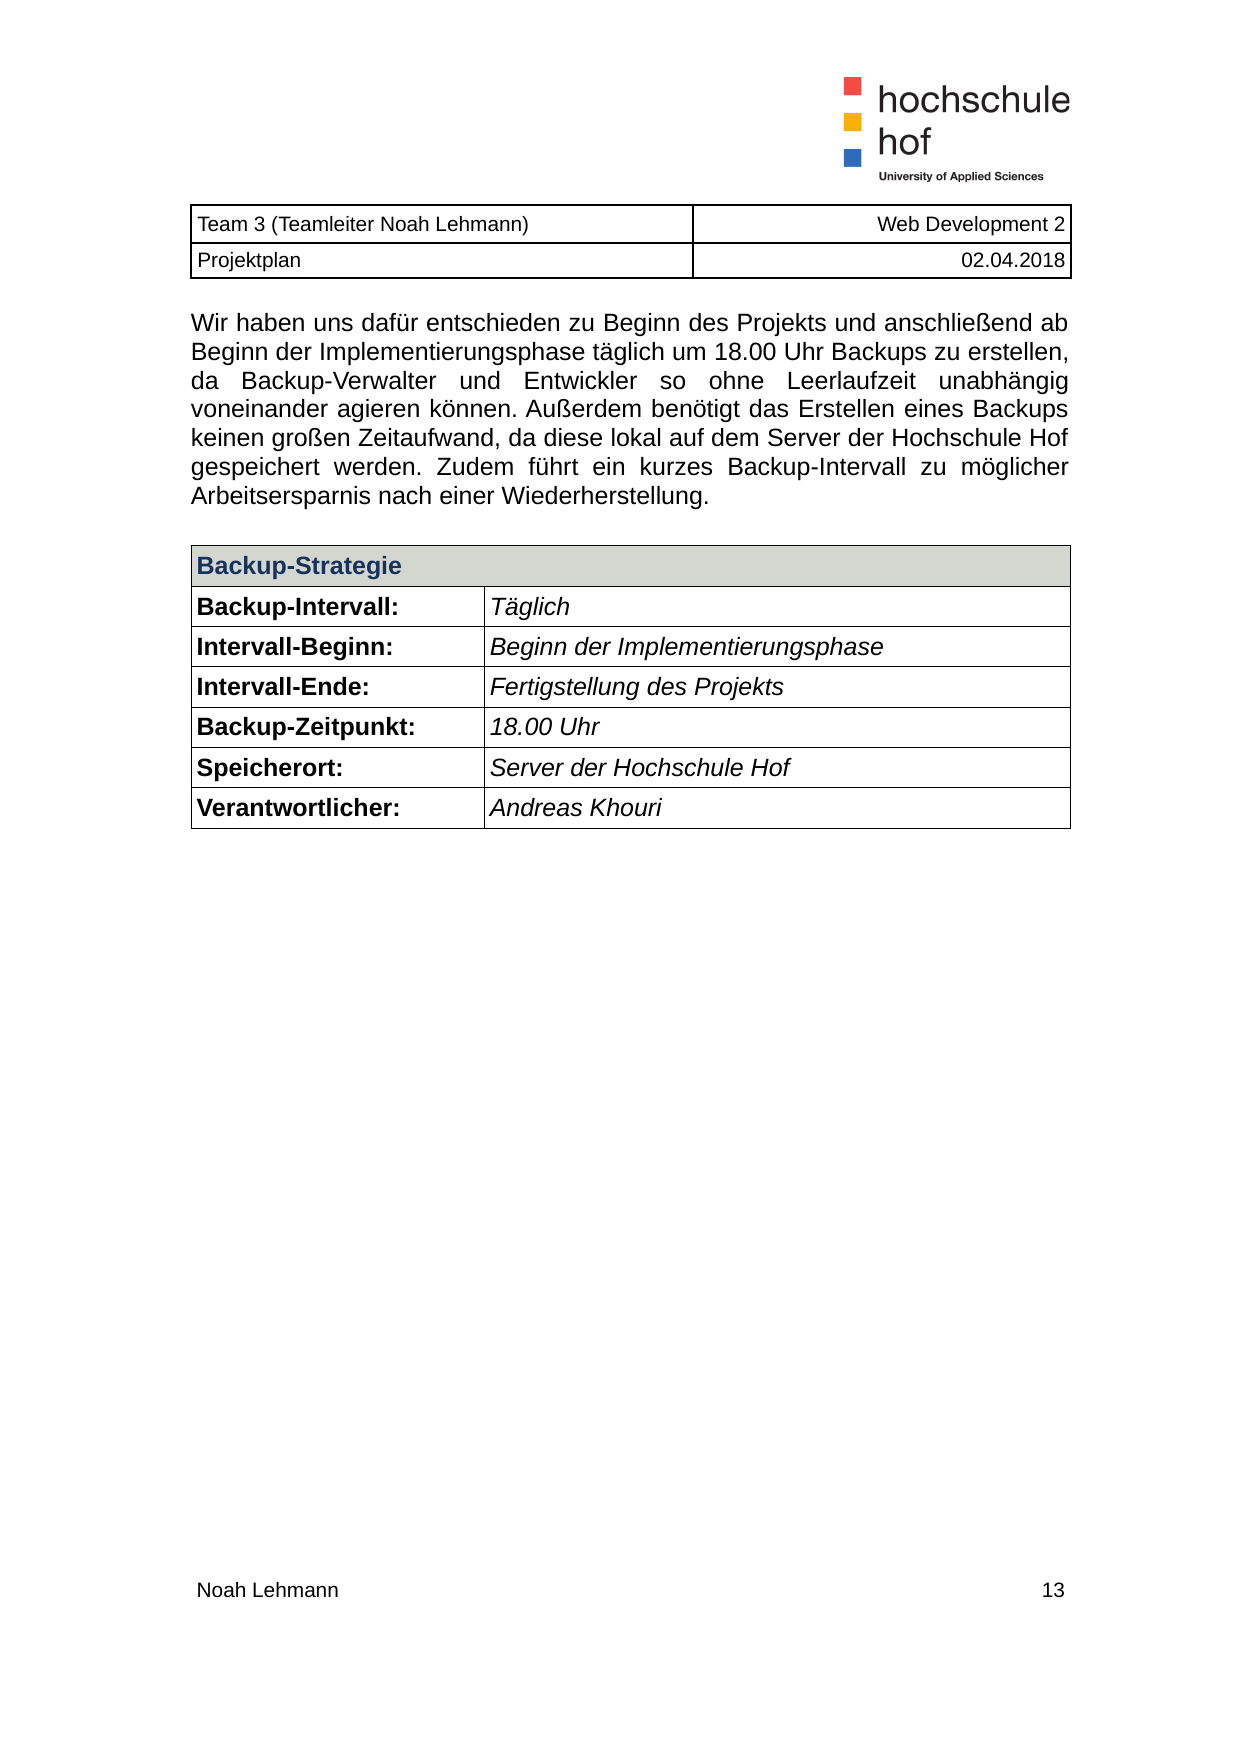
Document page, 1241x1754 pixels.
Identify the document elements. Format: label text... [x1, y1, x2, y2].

text Wir haben uns dafür entschieden zu Beginn des Projekts und anschließend ab Beginn der Implementierungsphase täglich um 18.00 Uhr Backups zu erstellen, da Backup-Verwalter und Entwickler so ohne Leerlaufzeit unabhängig voneinander agieren können. Außerdem benötigt das Erstellen eines Backups keinen großen Zeitaufwand, da diese lokal auf dem Server der Hochschule Hof gespeichert werden. Zudem führt ein kurzes Backup-Intervall zu möglicher Arbeitsersparnis nach einer Wiederherstellung. [191, 308, 1070, 509]
table_header Backup-Strategie [192, 546, 1070, 586]
table_cell Verantwortlicher: [192, 788, 484, 827]
picture [843, 77, 1070, 182]
table_cell Intervall-Beginn: [192, 627, 484, 666]
table_cell Backup-Zeitpunkt: [192, 708, 484, 747]
table_cell Backup-Intervall: [192, 587, 484, 626]
table_cell Speicherort: [192, 748, 484, 787]
table_cell Intervall-Ende: [192, 667, 484, 707]
table_cell Täglich [485, 587, 1070, 626]
table_cell Server der Hochschule Hof [485, 748, 1070, 787]
table_cell Beginn der Implementierungsphase [485, 627, 1070, 666]
table_cell Andreas Khouri [485, 788, 1070, 827]
table_cell Fertigstellung des Projekts [485, 667, 1070, 707]
table_cell 18.00 Uhr [485, 708, 1070, 747]
